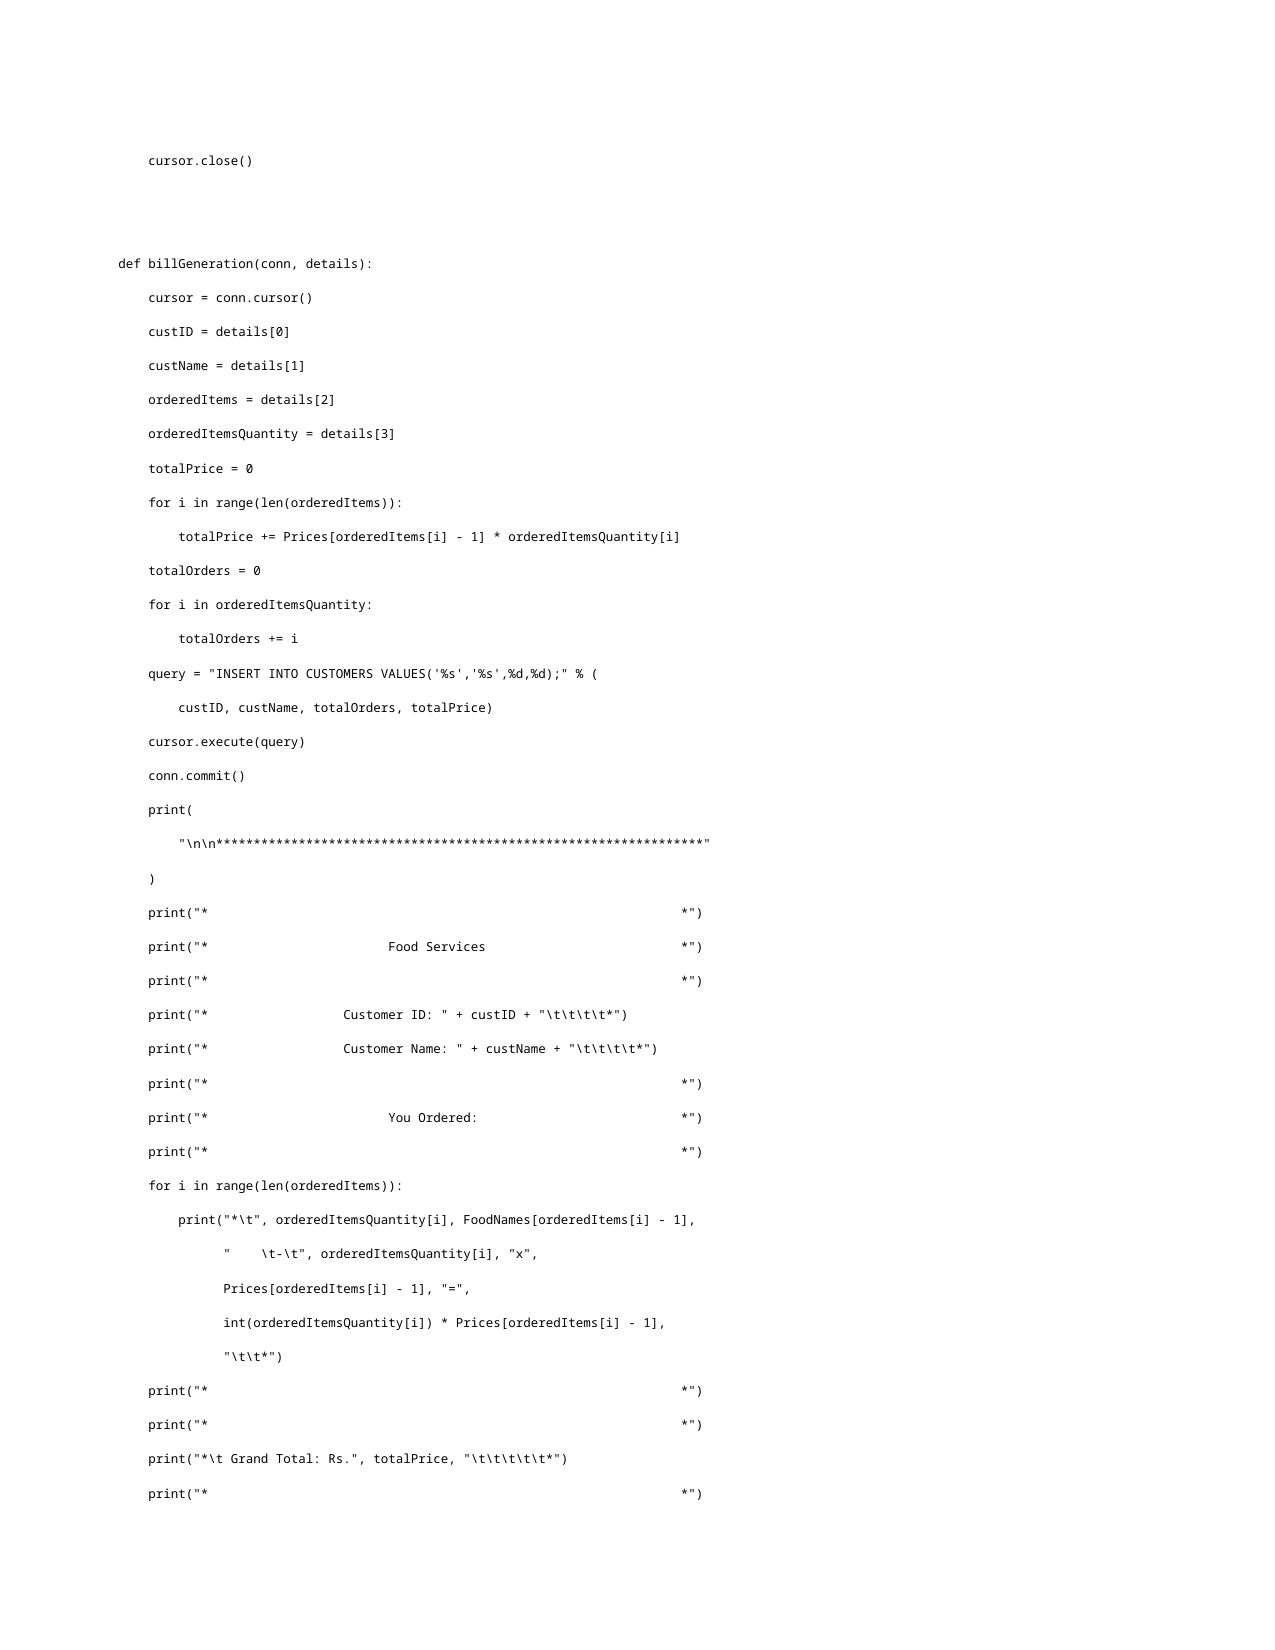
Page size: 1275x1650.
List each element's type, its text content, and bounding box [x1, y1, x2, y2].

text custID, custName, totalOrders, totalPrice) [118, 699, 1157, 716]
text Prices[orderedItems[i] - 1], "=", [118, 1280, 1157, 1297]
text query = "INSERT INTO CUSTOMERS VALUES('%s','%s',%d,%d);" % ( [118, 665, 1157, 682]
text cursor.execute(query) [118, 733, 1157, 750]
text print( [118, 801, 1157, 818]
text cursor = conn.cursor() [118, 289, 1157, 306]
text int(orderedItemsQuantity[i]) * Prices[orderedItems[i] - 1], [118, 1314, 1157, 1331]
text "\t\t*") [118, 1348, 1157, 1365]
text print("*\t", orderedItemsQuantity[i], FoodNames[orderedItems[i] - 1], [118, 1211, 1157, 1228]
text print("* *") [118, 904, 1157, 921]
text print("* You Ordered: *") [118, 1109, 1157, 1126]
text orderedItems = details[2] [118, 391, 1157, 408]
text print("* *") [118, 1485, 1157, 1502]
text totalPrice = 0 [118, 460, 1157, 477]
text print("* *") [118, 1382, 1157, 1399]
text cursor.close() [118, 152, 1157, 169]
text print("*\t Grand Total: Rs.", totalPrice, "\t\t\t\t\t*") [118, 1451, 1157, 1468]
text print("* Customer Name: " + custName + "\t\t\t\t*") [118, 1041, 1157, 1058]
text for i in orderedItemsQuantity: [118, 596, 1157, 613]
text ) [118, 870, 1157, 887]
text totalOrders += i [118, 631, 1157, 648]
text print("* *") [118, 1143, 1157, 1160]
text "\n\n*****************************************************************" [118, 836, 1157, 853]
text print("* *") [118, 972, 1157, 989]
text print("* *") [118, 1075, 1157, 1092]
text conn.commit() [118, 767, 1157, 784]
text print("* Food Services *") [118, 938, 1157, 955]
text orderedItemsQuantity = details[3] [118, 426, 1157, 443]
text totalPrice += Prices[orderedItems[i] - 1] * orderedItemsQuantity[i] [118, 528, 1157, 545]
text def billGeneration(conn, details): [118, 255, 1157, 272]
text custName = details[1] [118, 357, 1157, 374]
text for i in range(len(orderedItems)): [118, 1177, 1157, 1194]
text custID = details[0] [118, 323, 1157, 340]
text totalOrders = 0 [118, 562, 1157, 579]
text print("* Customer ID: " + custID + "\t\t\t\t*") [118, 1006, 1157, 1023]
text " \t-\t", orderedItemsQuantity[i], "x", [118, 1246, 1157, 1263]
text print("* *") [118, 1416, 1157, 1433]
text for i in range(len(orderedItems)): [118, 494, 1157, 511]
